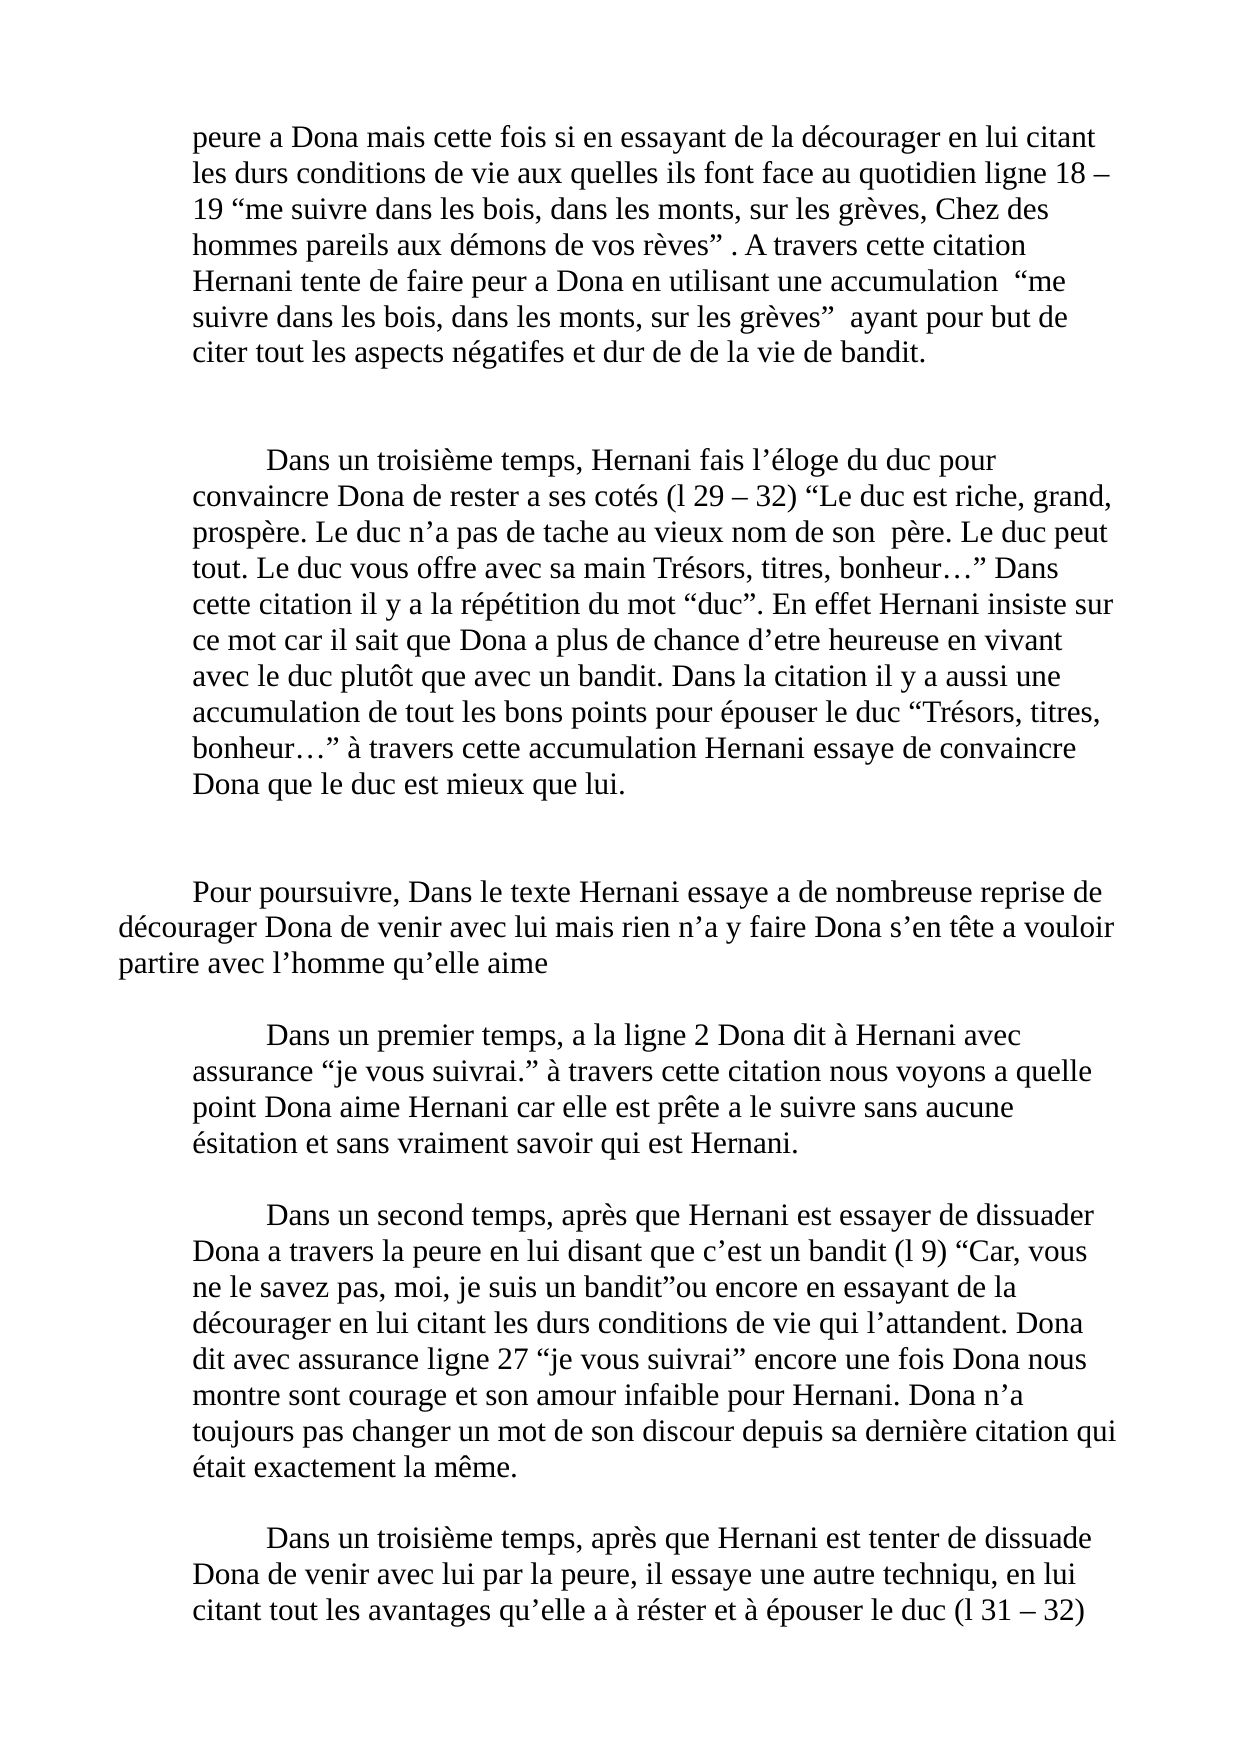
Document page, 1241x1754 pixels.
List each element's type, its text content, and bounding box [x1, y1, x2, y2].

text Pour poursuivre, Dans le texte Hernani essaye a de nombreuse reprise de décourager Dona de venir avec lui mais rien n’a y faire Dona s’en tête a vouloir partire avec l’homme qu’elle aime [118, 873, 1122, 981]
text Dans un premier temps, a la ligne 2 Dona dit à Hernani avec assurance “je vous suivrai.” à travers cette citation nous voyons a quelle point Dona aime Hernani car elle est prête a le suivre sans aucune ésitation et sans vraiment savoir qui est Hernani. [118, 1017, 1122, 1160]
text Dans un troisième temps, après que Hernani est tenter de dissuade Dona de venir avec lui par la peure, il essaye une autre techniqu, en lui citant tout les avantages qu’elle a à réster et à épouser le duc (l 31 – 32) [118, 1520, 1122, 1627]
text Dans un second temps, après que Hernani est essayer de dissuader Dona a travers la peure en lui disant que c’est un bandit (l 9) “Car, vous ne le savez pas, moi, je suis un bandit”ou encore en essayant de la décourager en lui citant les durs conditions de vie qui l’attandent. Dona dit avec assurance ligne 27 “je vous suivrai” encore une fois Dona nous montre sont courage et son amour infaible pour Hernani. Dona n’a toujours pas changer un mot de son discour depuis sa dernière citation qui était exactement la même. [118, 1196, 1122, 1484]
text peure a Dona mais cette fois si en essayant de la décourager en lui citant les durs conditions de vie aux quelles ils font face au quotidien ligne 18 – 19 “me suivre dans les bois, dans les monts, sur les grèves, Chez des hommes pareils aux démons de vos rèves” . A travers cette citation Hernani tente de faire peur a Dona en utilisant une accumulation “me suivre dans les bois, dans les monts, sur les grèves” ayant pour but de citer tout les aspects négatifes et dur de de la vie de bandit. [118, 118, 1122, 370]
text Dans un troisième temps, Hernani fais l’éloge du duc pour convaincre Dona de rester a ses cotés (l 29 – 32) “Le duc est riche, grand, prospère. Le duc n’a pas de tache au vieux nom de son père. Le duc peut tout. Le duc vous offre avec sa main Trésors, titres, bonheur…” Dans cette citation il y a la répétition du mot “duc”. En effet Hernani insiste sur ce mot car il sait que Dona a plus de chance d’etre heureuse en vivant avec le duc plutôt que avec un bandit. Dans la citation il y a aussi une accumulation de tout les bons points pour épouser le duc “Trésors, titres, bonheur…” à travers cette accumulation Hernani essaye de convaincre Dona que le duc est mieux que lui. [118, 442, 1122, 801]
